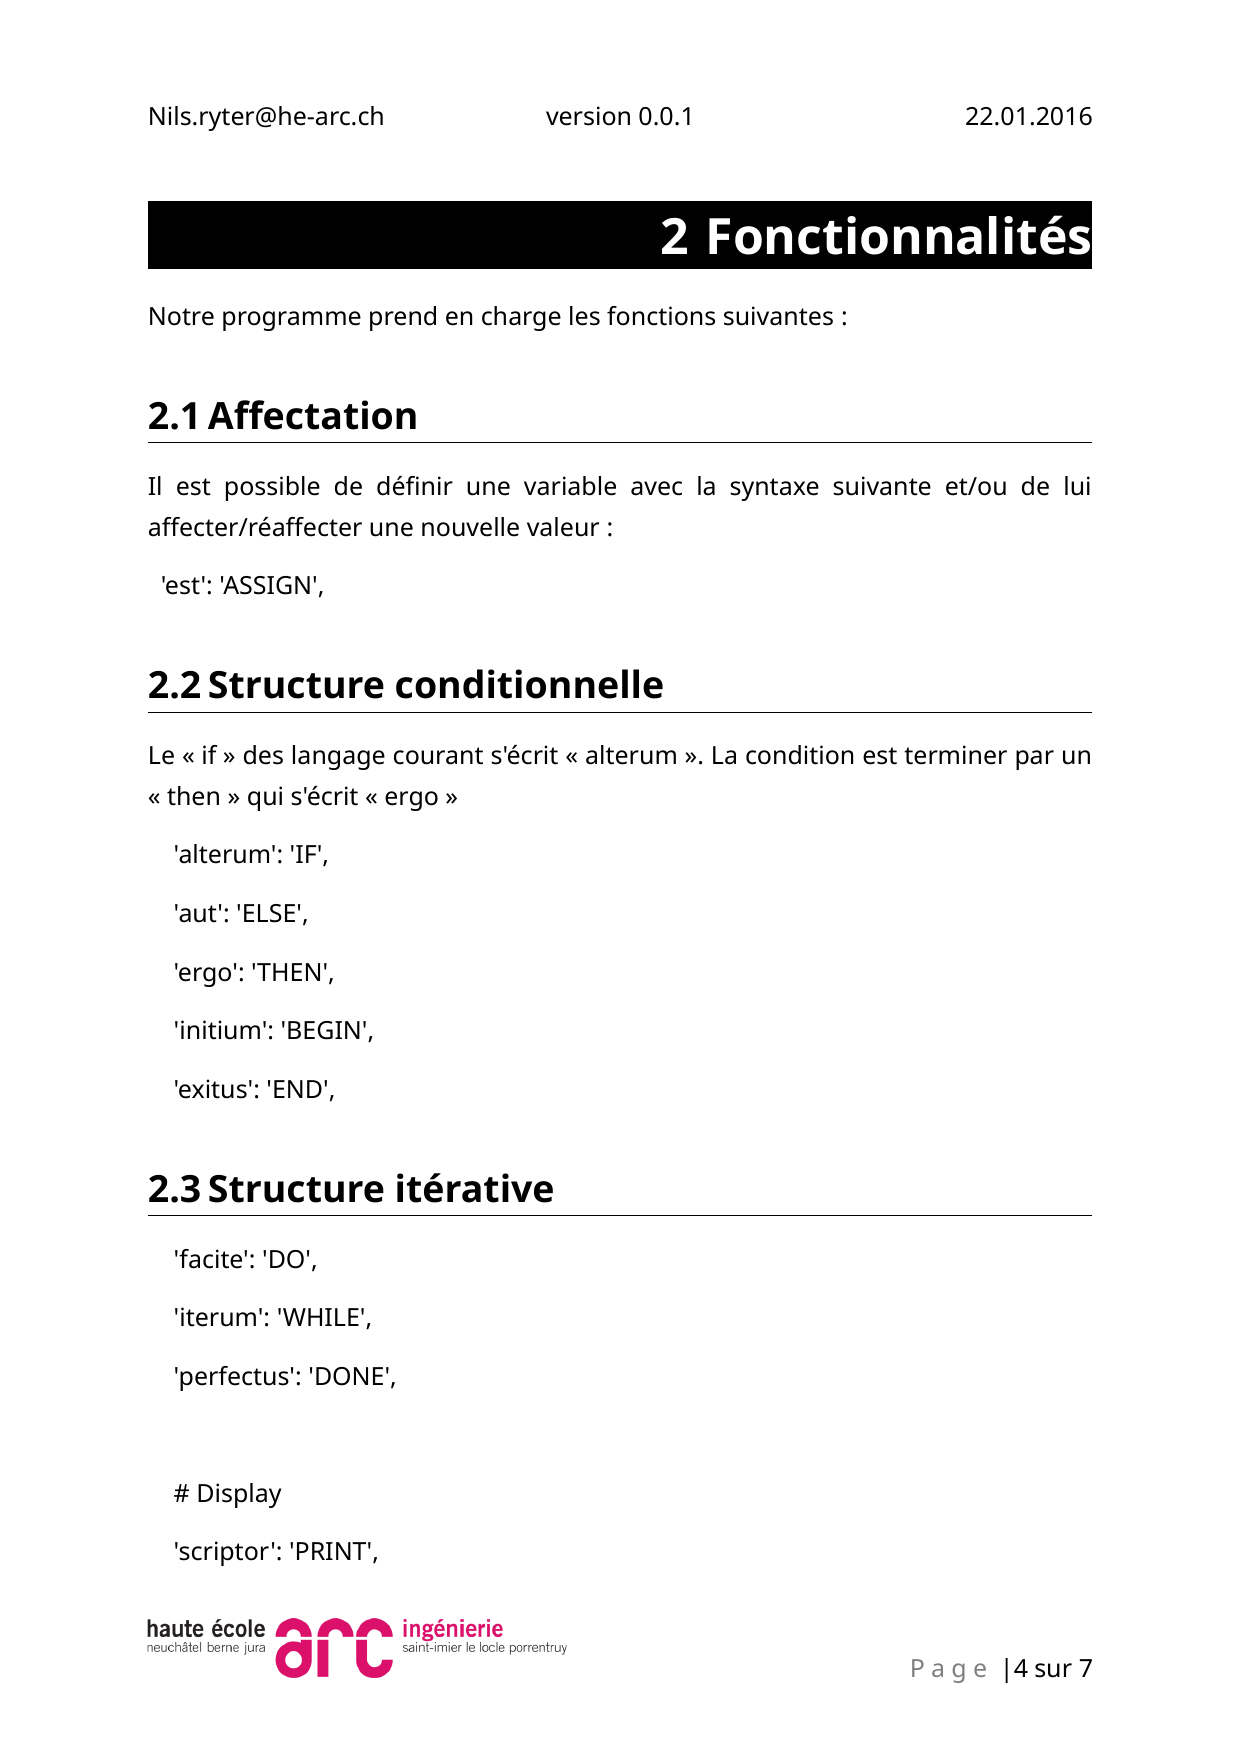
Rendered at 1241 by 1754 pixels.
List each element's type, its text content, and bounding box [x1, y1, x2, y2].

text 'perfectus': 'DONE', [148, 1358, 1092, 1392]
text 'exitus': 'END', [148, 1071, 1092, 1105]
subtitle Structure conditionnelle [148, 659, 1092, 712]
text Il est possible de définir une variable avec la syntaxe suivante et/ou de lui affecter/réaffecter une nouvelle valeur : [148, 468, 1092, 543]
picture [147, 1618, 567, 1678]
text Le « if » des langage courant s'écrit « alterum ». La condition est terminer par un « then » qui s'écrit « ergo » [148, 738, 1092, 813]
text 'aut': 'ELSE', [148, 896, 1092, 930]
text 'alterum': 'IF', [148, 837, 1092, 871]
subtitle Fonctionnalités [148, 201, 1092, 269]
text 'scriptor': 'PRINT', [148, 1534, 1092, 1568]
text 'est': 'ASSIGN', [148, 568, 1092, 602]
text 'facite': 'DO', [148, 1241, 1092, 1275]
text 'initium': 'BEGIN', [148, 1013, 1092, 1047]
text # Display [148, 1476, 1092, 1509]
text 'ergo': 'THEN', [148, 954, 1092, 988]
subtitle Structure itérative [148, 1162, 1092, 1215]
subtitle Affectation [148, 389, 1092, 442]
text Notre programme prend en charge les fonctions suivantes : [148, 298, 1092, 332]
text 'iterum': 'WHILE', [148, 1300, 1092, 1334]
